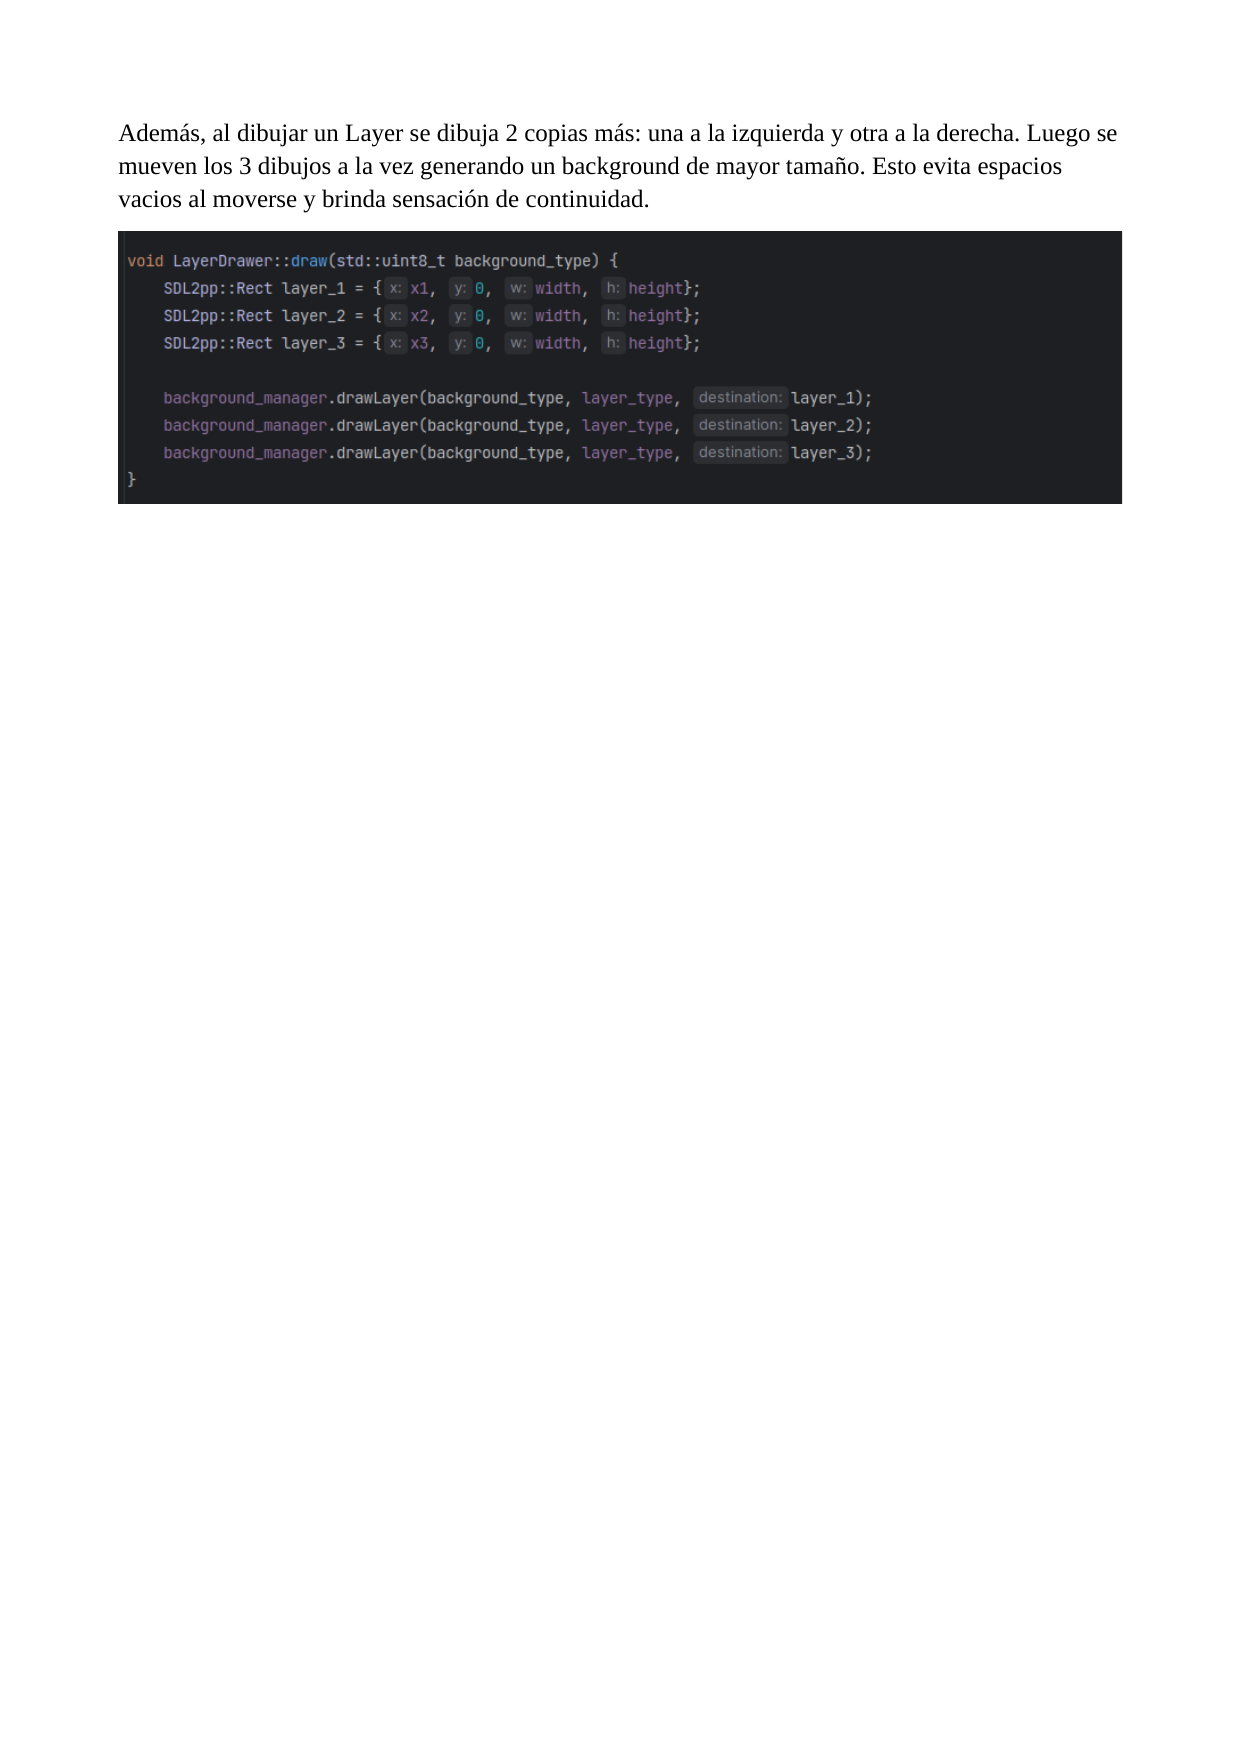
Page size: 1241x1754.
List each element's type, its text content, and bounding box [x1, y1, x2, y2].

picture [118, 231, 1123, 504]
text Además, al dibujar un Layer se dibuja 2 copias más: una a la izquierda y otra a la derecha. Luego se mueven los 3 dibujos a la vez generando un background de mayor tamaño. Esto evita espacios vacios al moverse y brinda sensación de continuidad. [118, 118, 1122, 213]
